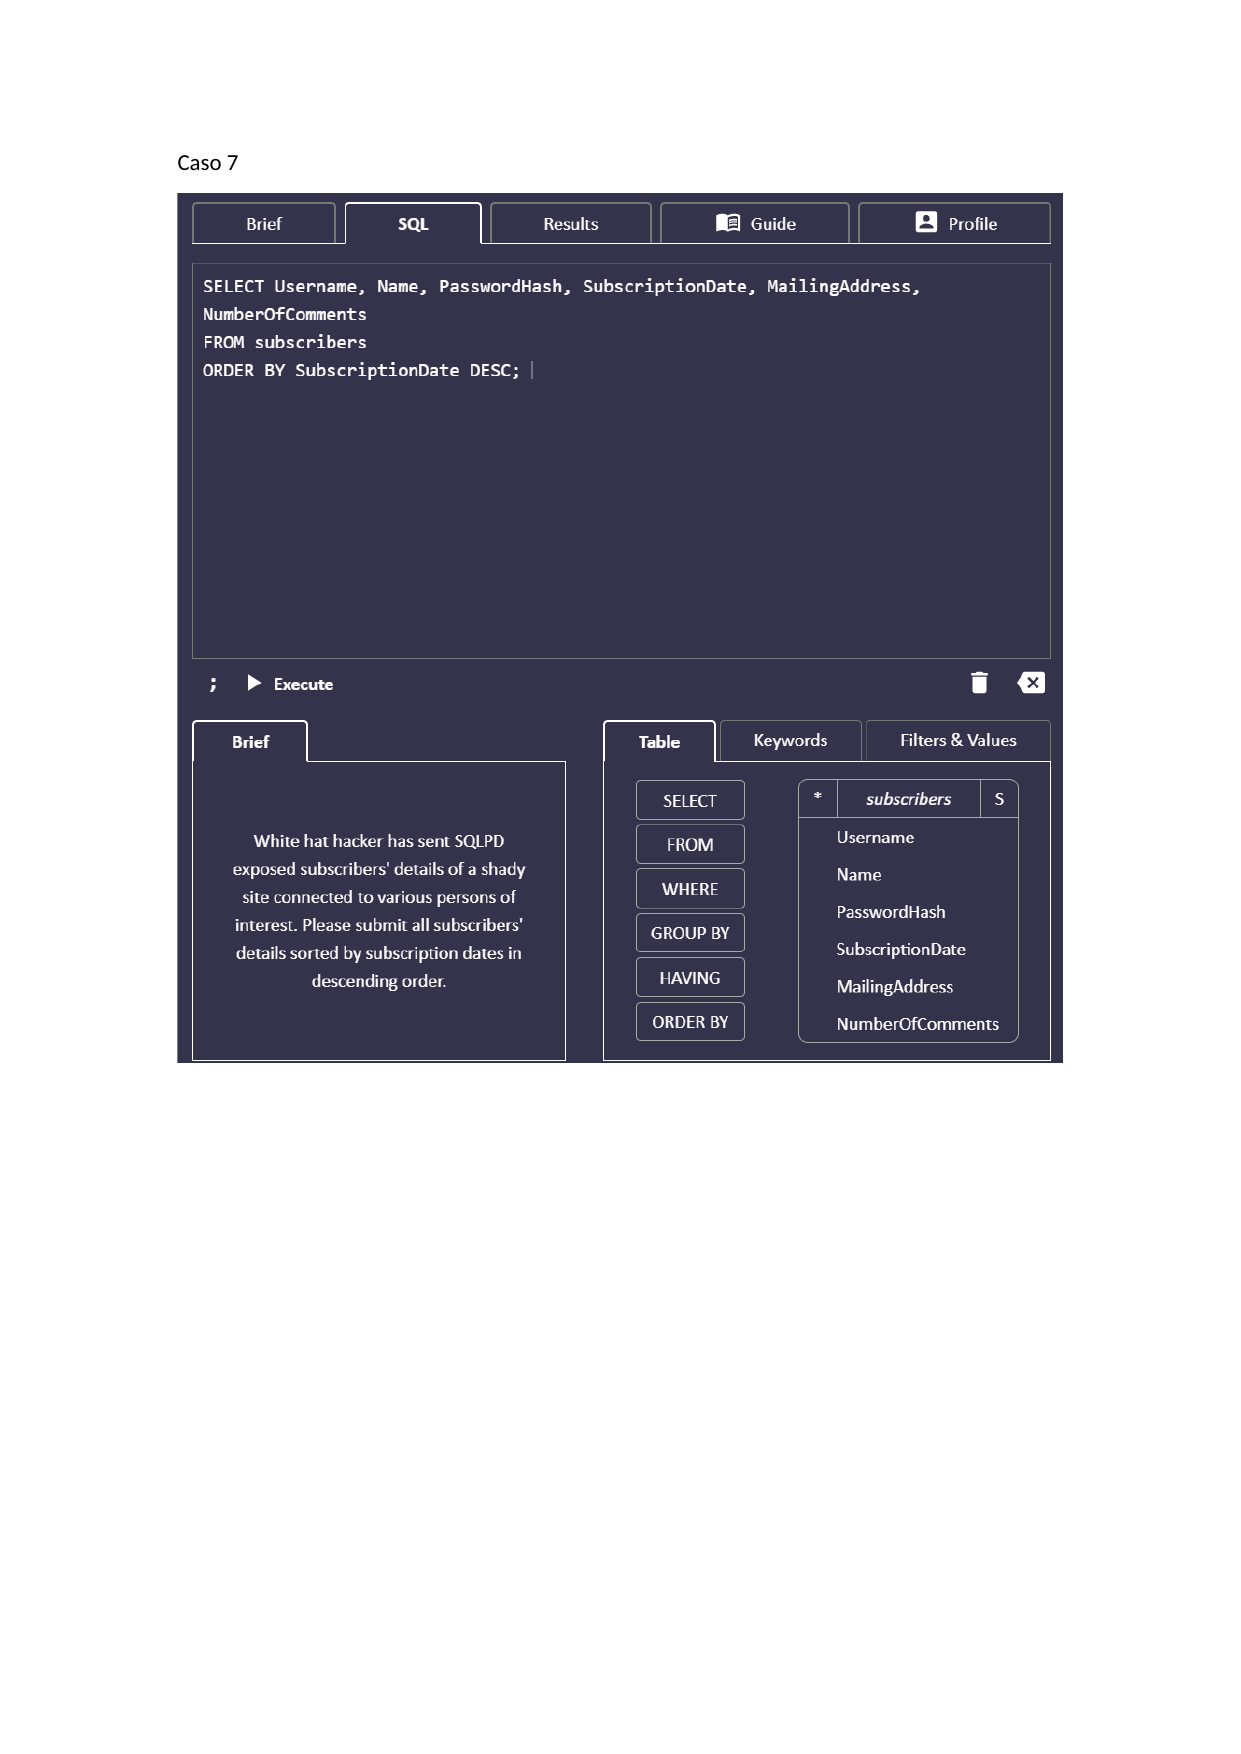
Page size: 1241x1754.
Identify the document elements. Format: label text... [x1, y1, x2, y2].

text Caso 7 [177, 148, 1063, 176]
